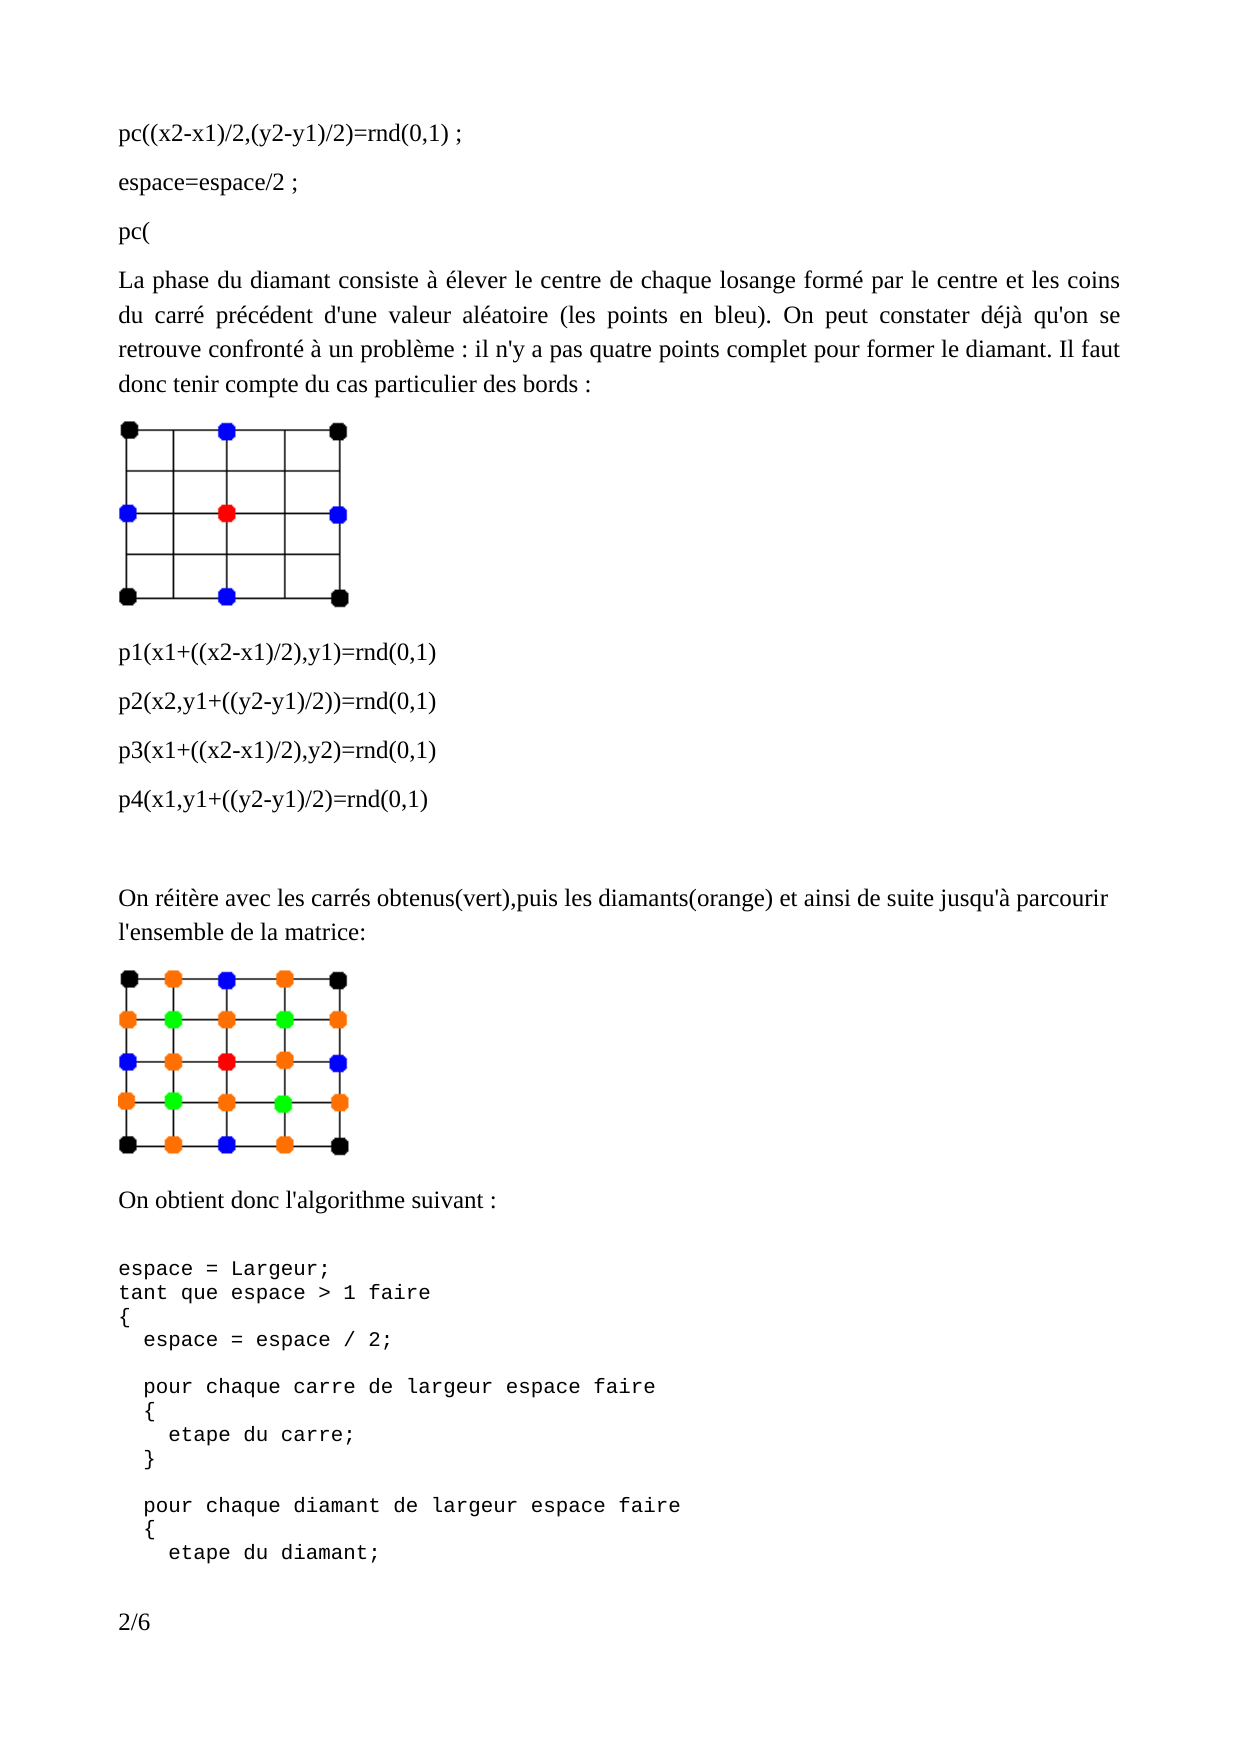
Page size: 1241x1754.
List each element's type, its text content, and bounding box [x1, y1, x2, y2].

text etape du carre; [118, 1424, 1122, 1447]
picture [118, 966, 354, 1160]
text etape du diamant; [118, 1542, 1122, 1566]
text pour chaque carre de largeur espace faire [118, 1377, 1122, 1400]
text pc((x2-x1)/2,(y2-y1)/2)=rnd(0,1) ; [118, 118, 1122, 147]
text espace = Largeur; [118, 1258, 1122, 1282]
text p3(x1+((x2-x1)/2),y2)=rnd(0,1) [118, 735, 1122, 764]
text p4(x1,y1+((y2-y1)/2)=rnd(0,1) [118, 784, 1122, 813]
text espace = espace / 2; [118, 1329, 1122, 1353]
text { [118, 1400, 1122, 1424]
text p2(x2,y1+((y2-y1)/2))=rnd(0,1) [118, 686, 1122, 715]
text On obtient donc l'algorithme suivant : [118, 1186, 1122, 1214]
text pour chaque diamant de largeur espace faire [118, 1495, 1122, 1518]
text espace=espace/2 ; [118, 167, 1122, 196]
text p1(x1+((x2-x1)/2),y1)=rnd(0,1) [118, 637, 1122, 666]
text La phase du diamant consiste à élever le centre de chaque losange formé par le centre et les coins du carré précédent d'une valeur aléatoire (les points en bleu). On peut constater déjà qu'on se retrouve confronté à un problème : il n'y a pas quatre points complet pour former le diamant. Il faut donc tenir compte du cas particulier des bords : [118, 265, 1122, 397]
text } [118, 1447, 1122, 1471]
text pc( [118, 216, 1122, 245]
text { [118, 1518, 1122, 1542]
text { [118, 1306, 1122, 1329]
text tant que espace > 1 faire [118, 1282, 1122, 1306]
picture [118, 417, 354, 612]
text On réitère avec les carrés obtenus(vert),puis les diamants(orange) et ainsi de suite jusqu'à parcourir l'ensemble de la matrice: [118, 883, 1122, 946]
